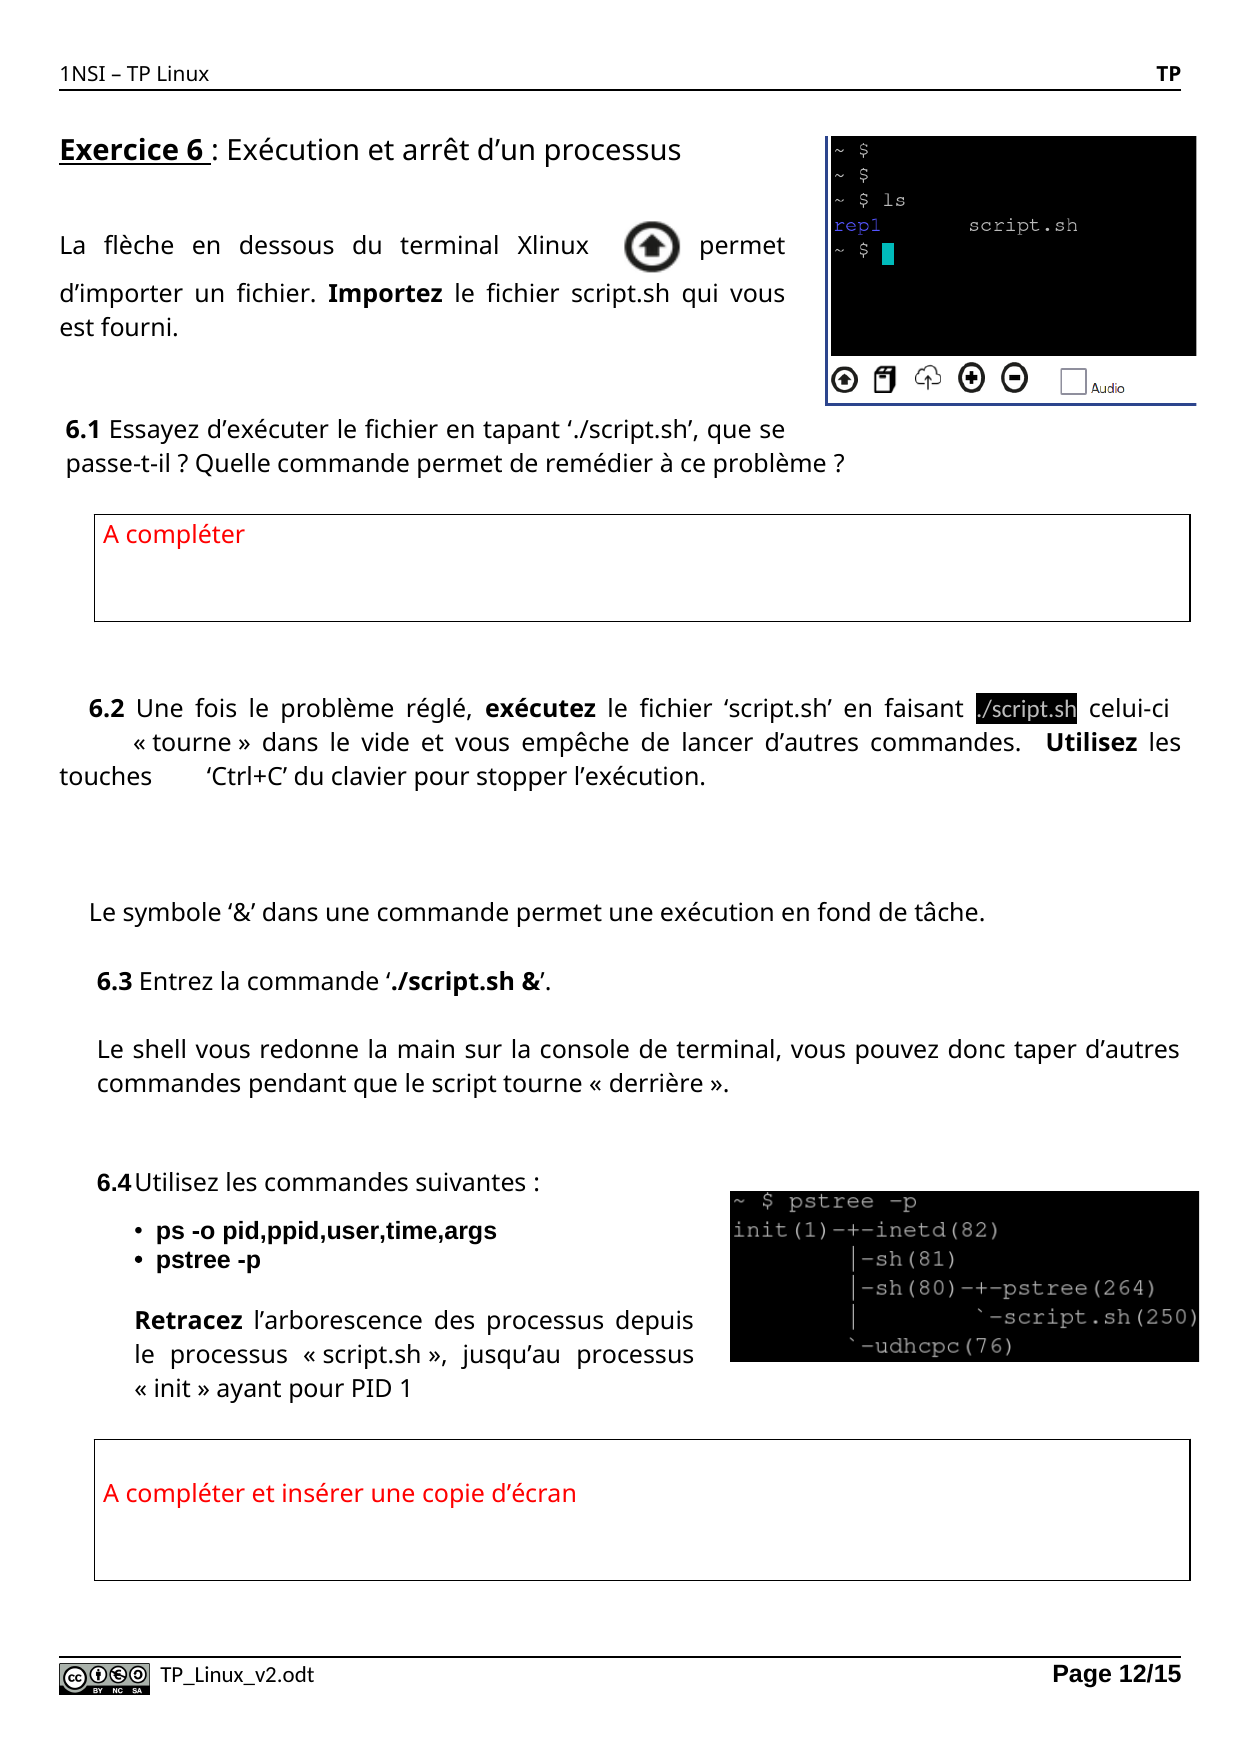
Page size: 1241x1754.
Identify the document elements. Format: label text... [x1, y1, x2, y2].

text A compléter et insérer une copie d’écran [95, 1473, 1189, 1510]
list Utilisez les commandes suivantes : [97, 1165, 1181, 1199]
list Retracez l’arborescence des processus depuis le processus « script.sh », jusqu’au processus « init » ayant pour PID 1 [97, 1302, 1181, 1404]
list A compléter [95, 515, 1189, 551]
text Exercice 6 : Exécution et arrêt d’un processus [59, 129, 1181, 169]
picture [59, 1663, 150, 1695]
picture [821, 136, 1197, 424]
list pstree -p [134, 1245, 730, 1273]
text Le symbole ‘&’ dans une commande permet une exécution en fond de tâche. [59, 895, 1181, 929]
picture [623, 220, 682, 276]
text 6.1 Essayez d’exécuter le fichier en tapant ‘./script.sh’, que se passe-t-il ? Quelle commande permet de remédier à ce problème ? [65, 412, 1181, 480]
text 6.2 Une fois le problème réglé, exécutez le fichier ‘script.sh’ en faisant ./script.sh celui-ci « tourne » dans le vide et vous empêche de lancer d’autres commandes. Utilisez les touches ‘Ctrl+C’ du clavier pour stopper l’exécution. [59, 691, 1181, 793]
list 6.3 Entrez la commande ‘./script.sh &’. [97, 963, 1181, 997]
picture [730, 1191, 1200, 1362]
list Le shell vous redonne la main sur la console de terminal, vous pouvez donc taper d’autres commandes pendant que le script tourne « derrière ». [97, 1031, 1181, 1099]
text La flèche en dessous du terminal Xlinux permet d’importer un fichier. Importez le fichier script.sh qui vous est fourni. [59, 220, 821, 344]
list ps -o pid,ppid,user,time,args [134, 1216, 730, 1245]
